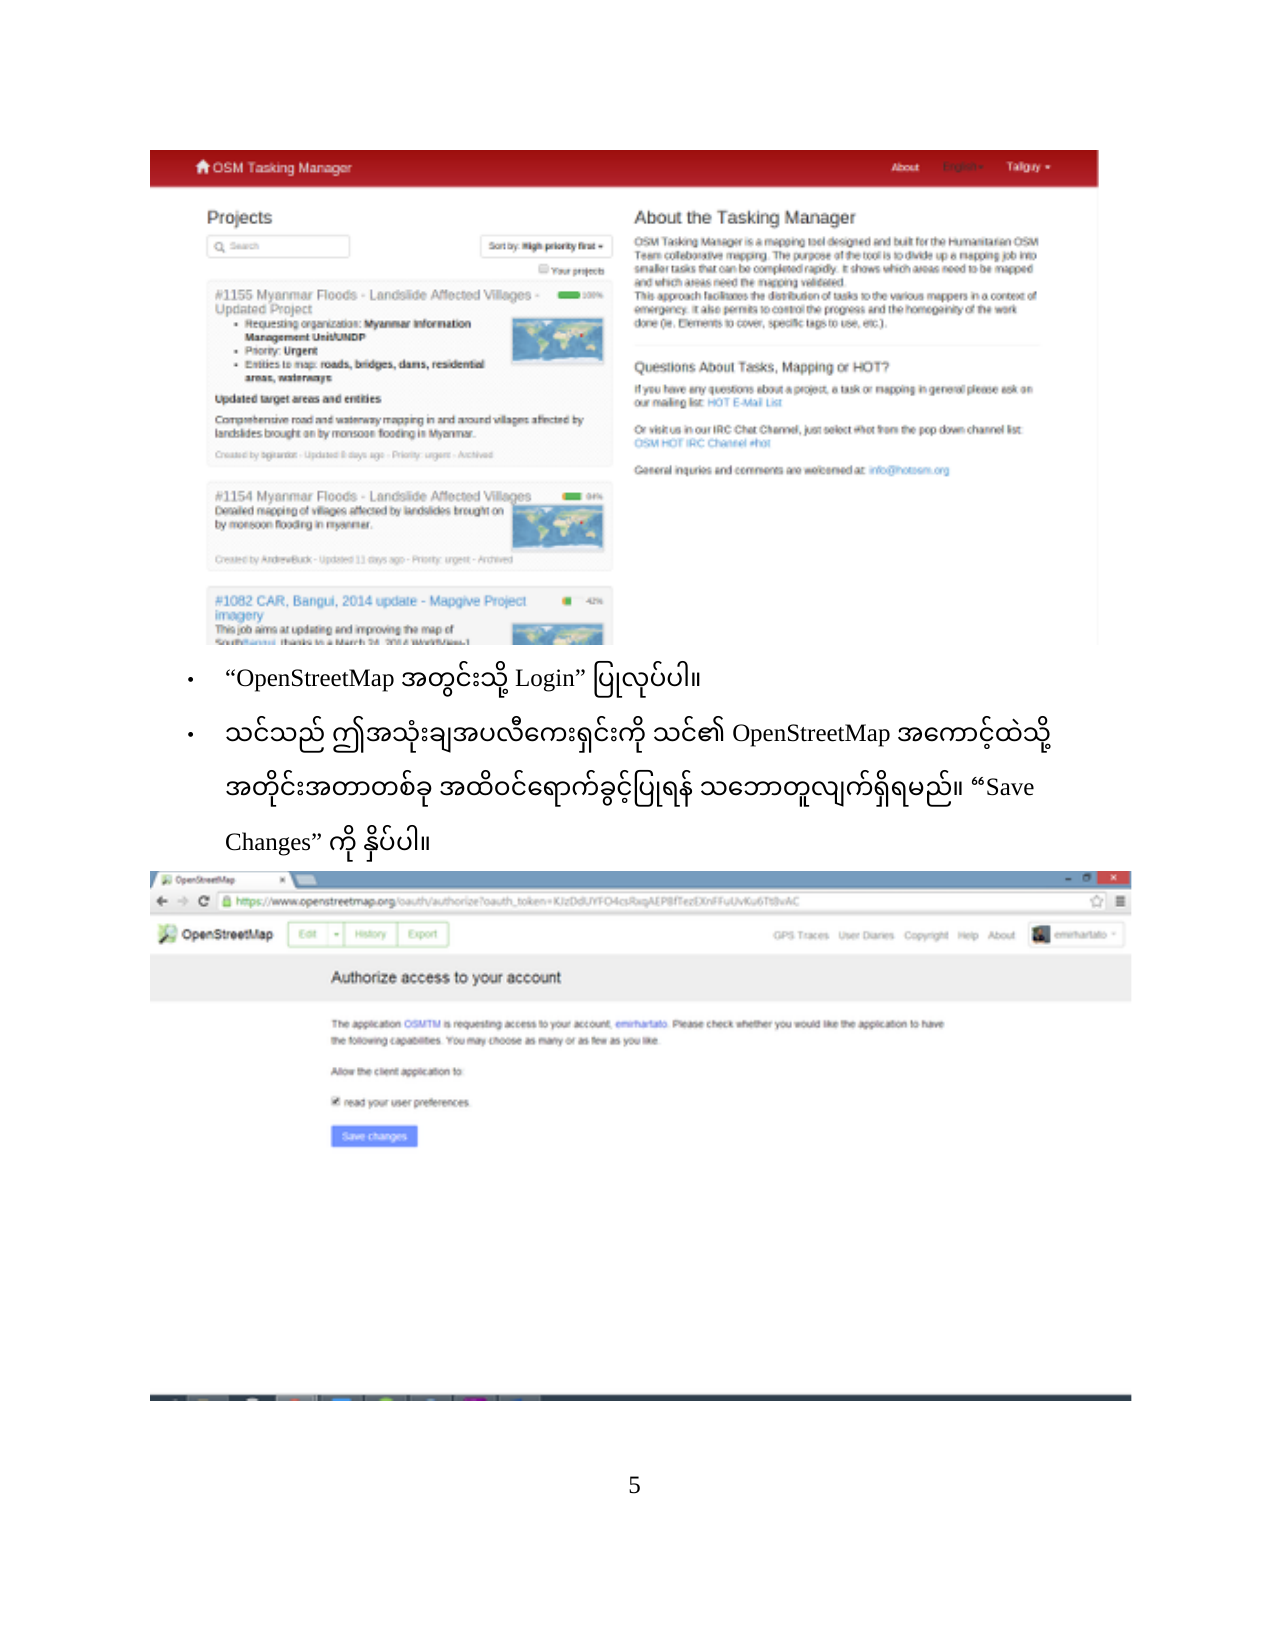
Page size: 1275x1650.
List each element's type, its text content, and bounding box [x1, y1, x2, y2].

picture [150, 871, 1132, 1401]
list “OpenStreetMap အတွင်းသို့ Login” ပြုလုပ်ပါ။ [187, 653, 1125, 708]
list သင်သည် ဤအသုံးချအပလီကေးရှင်းကို သင်၏ OpenStreetMap အကောင့်ထဲသို့ အတိုင်းအတာတစ်ခု အထိဝင်ရောက်ခွင့်ပြုရန် သဘောတူလျက်ရှိရမည်။ “Save Changes” ကို နှိပ်ပါ။ [187, 708, 1125, 871]
picture [150, 150, 1099, 645]
